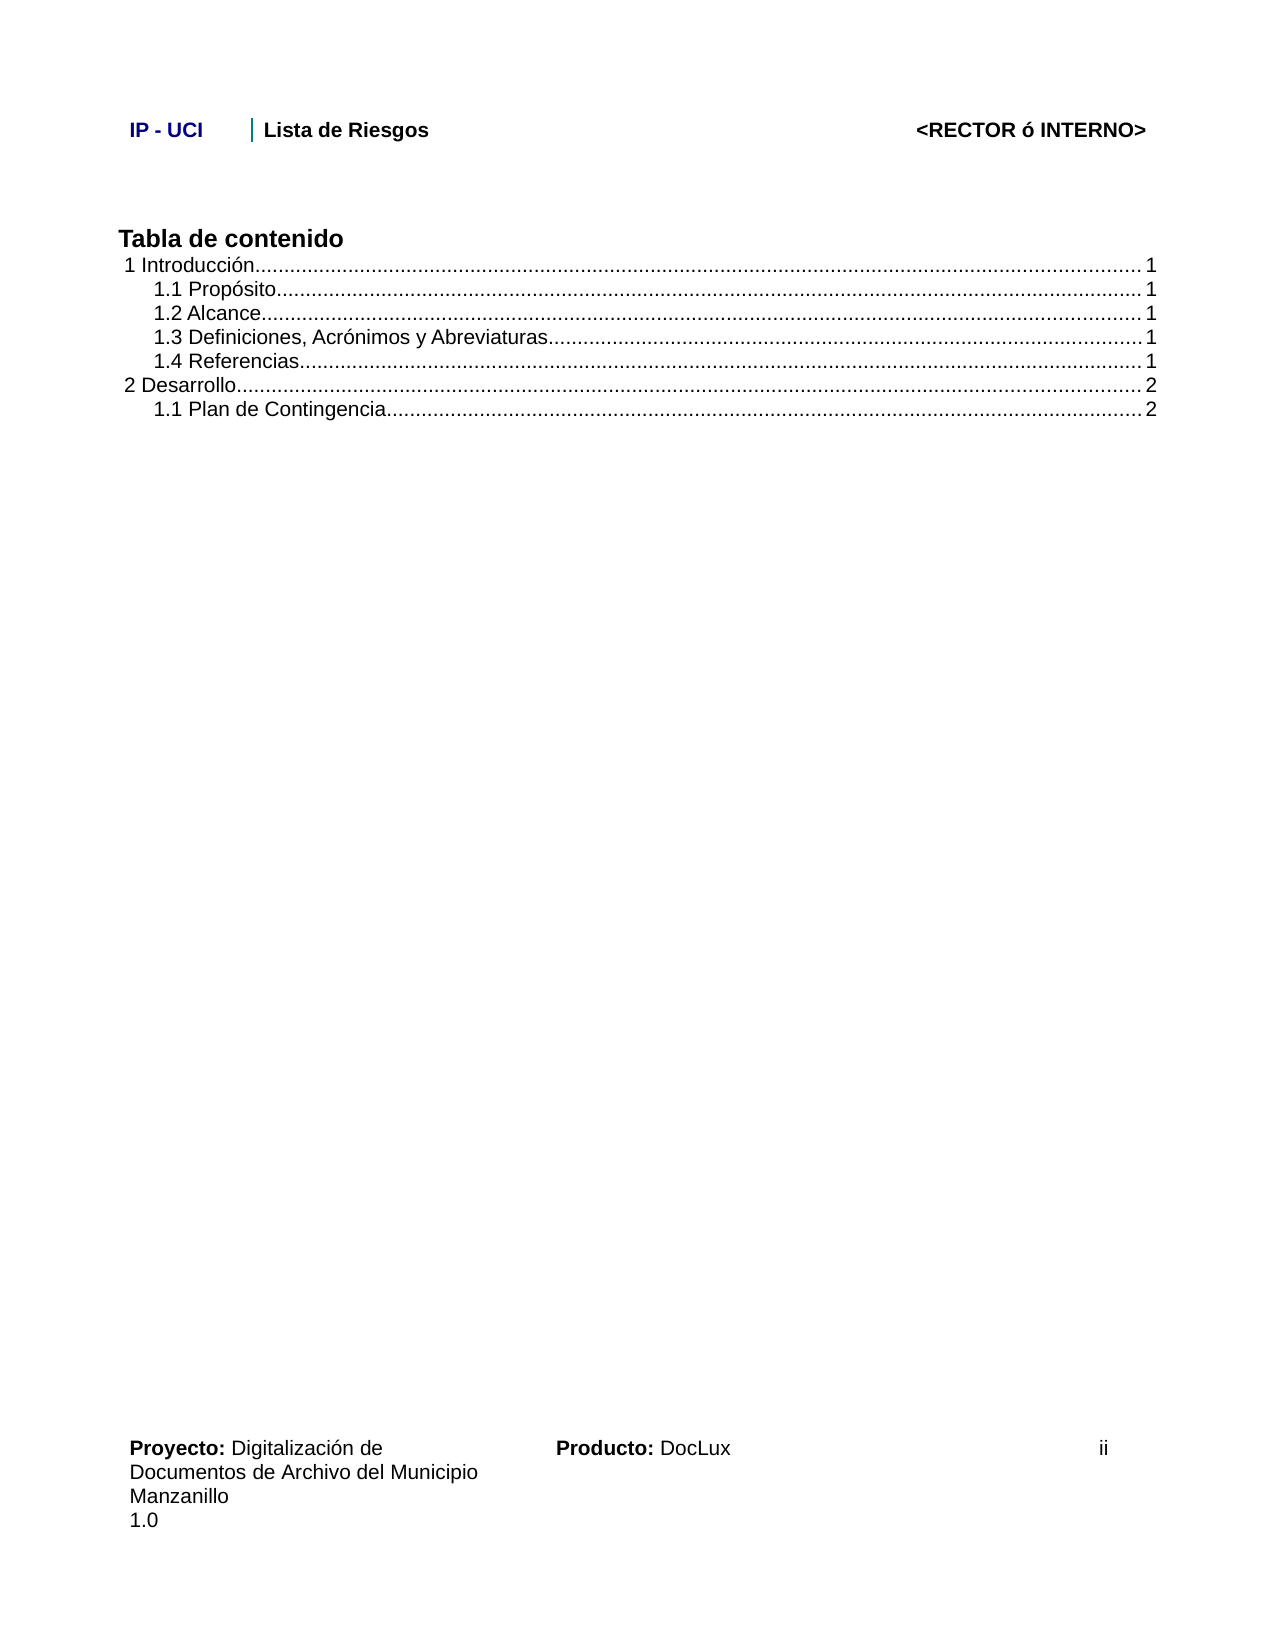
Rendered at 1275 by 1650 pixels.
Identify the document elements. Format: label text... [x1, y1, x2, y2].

text 1 Introducción 1 [118, 253, 1157, 277]
text 1.3 Definiciones, Acrónimos y Abreviaturas 1 [148, 325, 1157, 349]
text 1.2 Alcance 1 [148, 301, 1157, 325]
text 1.4 Referencias 1 [148, 349, 1157, 373]
subtitle Tabla de contenido [118, 224, 1157, 253]
text 1.1 Propósito 1 [148, 277, 1157, 301]
text 2 Desarrollo 2 [118, 373, 1157, 397]
text 1.1 Plan de Contingencia 2 [148, 397, 1157, 421]
